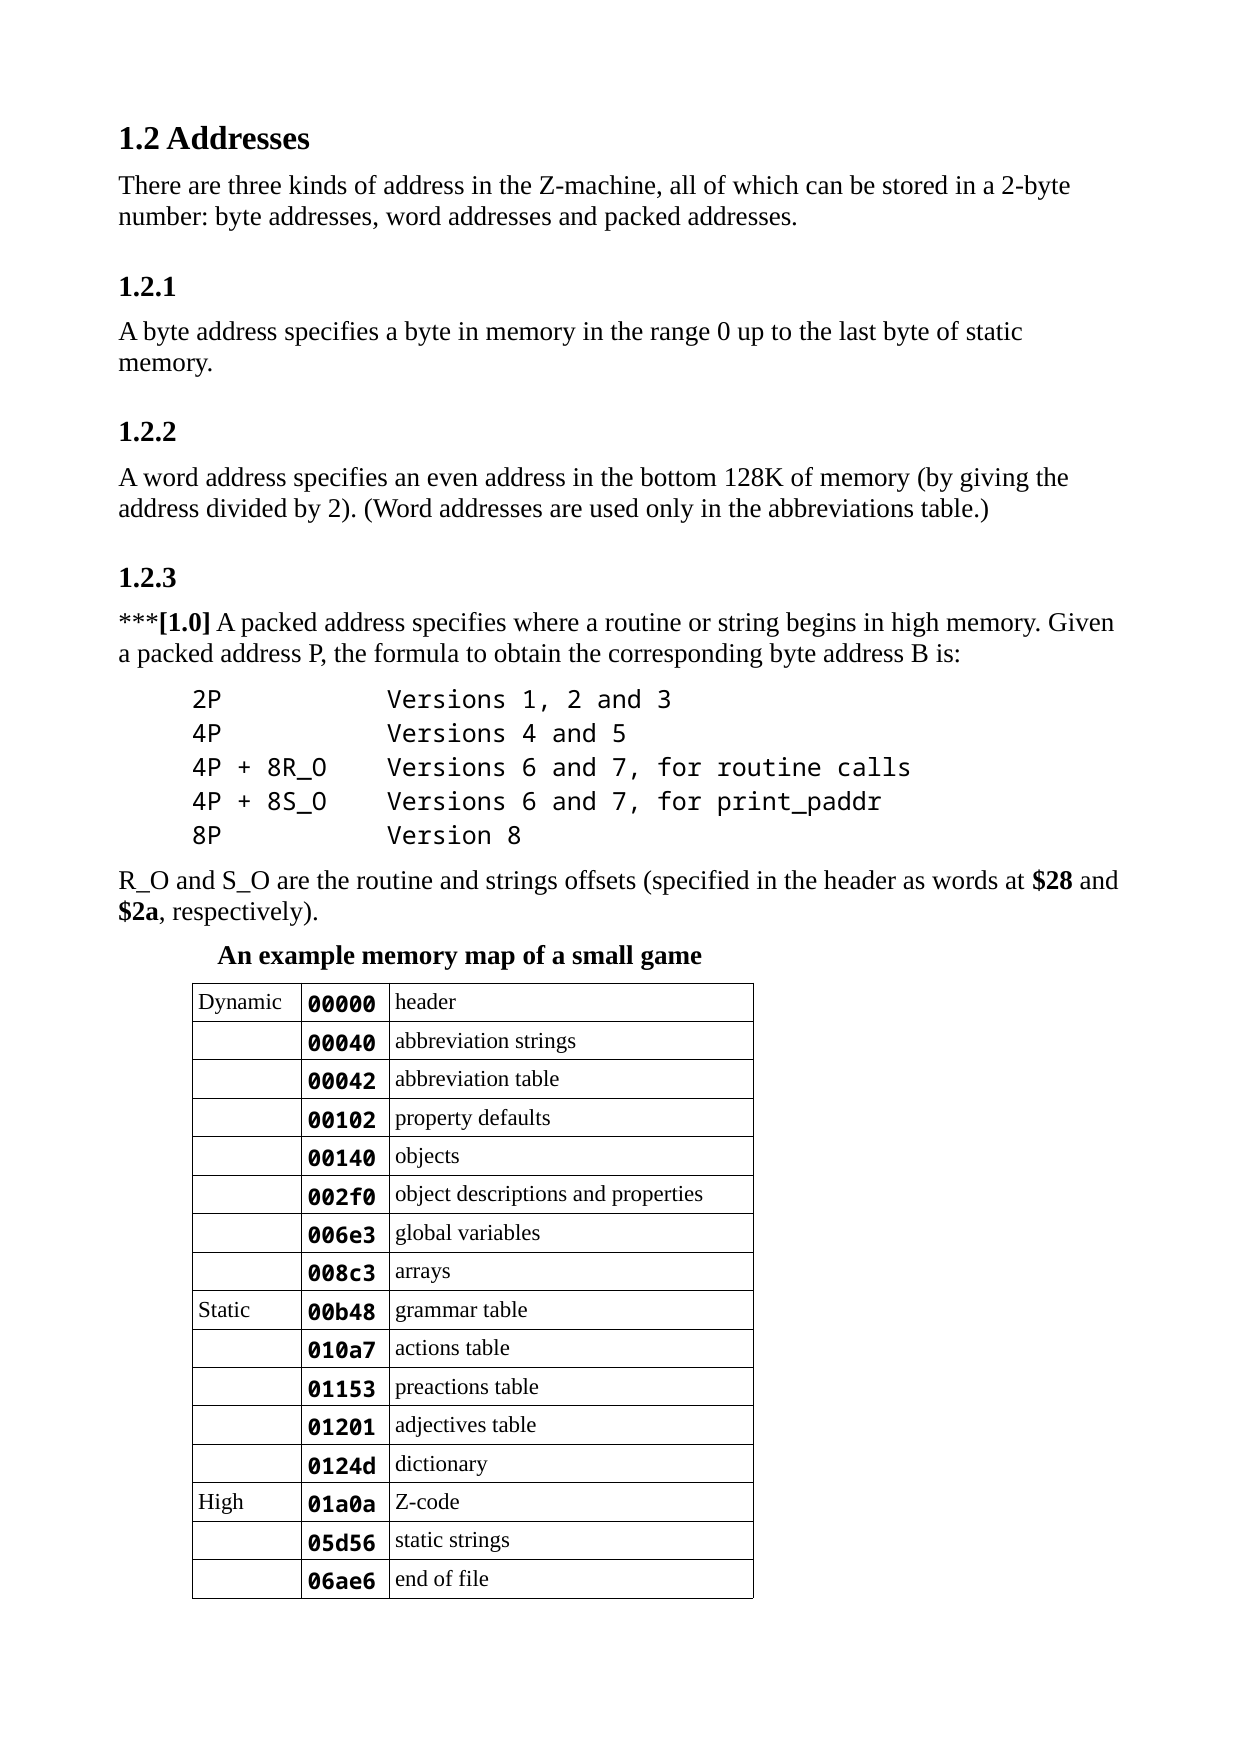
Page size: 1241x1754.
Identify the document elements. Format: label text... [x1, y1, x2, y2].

text R_O and S_O are the routine and strings offsets (specified in the header as words at $28 and $2a, respectively). [118, 864, 1122, 926]
table_cell [193, 1099, 301, 1136]
table_cell 06ae6 [302, 1560, 389, 1597]
subtitle 1.2.3 [118, 560, 1122, 594]
table_cell [193, 1330, 301, 1367]
text There are three kinds of address in the Z-machine, all of which can be stored in a 2-byte number: byte addresses, word addresses and packed addresses. [118, 169, 1122, 231]
subtitle 1.2 Addresses [118, 118, 1122, 156]
table_cell 008c3 [302, 1253, 389, 1290]
table_cell actions table [390, 1330, 753, 1367]
table_cell 00b48 [302, 1291, 389, 1328]
text A byte address specifies a byte in memory in the range 0 up to the last byte of static memory. [118, 315, 1122, 377]
table_header Dynamic [193, 984, 301, 1021]
table_cell global variables [390, 1214, 753, 1252]
text An example memory map of a small game [118, 939, 1122, 970]
subtitle 1.2.1 [118, 269, 1122, 302]
text ***[1.0] A packed address specifies where a routine or string begins in high memory. Given a packed address P, the formula to obtain the corresponding byte address B is: [118, 606, 1122, 669]
table_cell [193, 1022, 301, 1059]
table_cell [193, 1522, 301, 1559]
table_cell 006e3 [302, 1214, 389, 1252]
table_cell 00102 [302, 1099, 389, 1136]
table_cell preactions table [390, 1368, 753, 1405]
table_cell [193, 1176, 301, 1213]
table_cell 00140 [302, 1137, 389, 1175]
table_cell arrays [390, 1253, 753, 1290]
table_cell [193, 1406, 301, 1444]
table_cell 05d56 [302, 1522, 389, 1559]
table_cell Z-code [390, 1483, 753, 1521]
table_cell grammar table [390, 1291, 753, 1328]
subtitle 1.2.2 [118, 414, 1122, 448]
table_cell object descriptions and properties [390, 1176, 753, 1213]
table_cell High [193, 1483, 301, 1521]
table_cell [193, 1060, 301, 1098]
table_cell 01153 [302, 1368, 389, 1405]
table_cell 0124d [302, 1445, 389, 1482]
table_cell 00040 [302, 1022, 389, 1059]
table_cell [193, 1445, 301, 1482]
table_cell abbreviation strings [390, 1022, 753, 1059]
table_cell objects [390, 1137, 753, 1175]
table_cell 00042 [302, 1060, 389, 1098]
table_header header [390, 984, 753, 1021]
table_cell [193, 1137, 301, 1175]
table_cell [193, 1560, 301, 1597]
table_cell 01201 [302, 1406, 389, 1444]
table_cell dictionary [390, 1445, 753, 1482]
table_cell [193, 1214, 301, 1252]
table_cell [193, 1368, 301, 1405]
table_cell 010a7 [302, 1330, 389, 1367]
table_cell end of file [390, 1560, 753, 1597]
table_cell abbreviation table [390, 1060, 753, 1098]
table_cell adjectives table [390, 1406, 753, 1444]
table_cell [193, 1253, 301, 1290]
table_cell 01a0a [302, 1483, 389, 1521]
table_cell static strings [390, 1522, 753, 1559]
table_cell property defaults [390, 1099, 753, 1136]
text A word address specifies an even address in the bottom 128K of memory (by giving the address divided by 2). (Word addresses are used only in the abbreviations table.) [118, 461, 1122, 523]
table_cell Static [193, 1291, 301, 1328]
table_cell 002f0 [302, 1176, 389, 1213]
text 2P Versions 1, 2 and 3 4P Versions 4 and 5 4P + 8R_O Versions 6 and 7, for routine calls 4P + 8S_O Versions 6 and 7, for print_paddr 8P Version 8 [192, 681, 1122, 852]
table_header 00000 [302, 984, 389, 1021]
